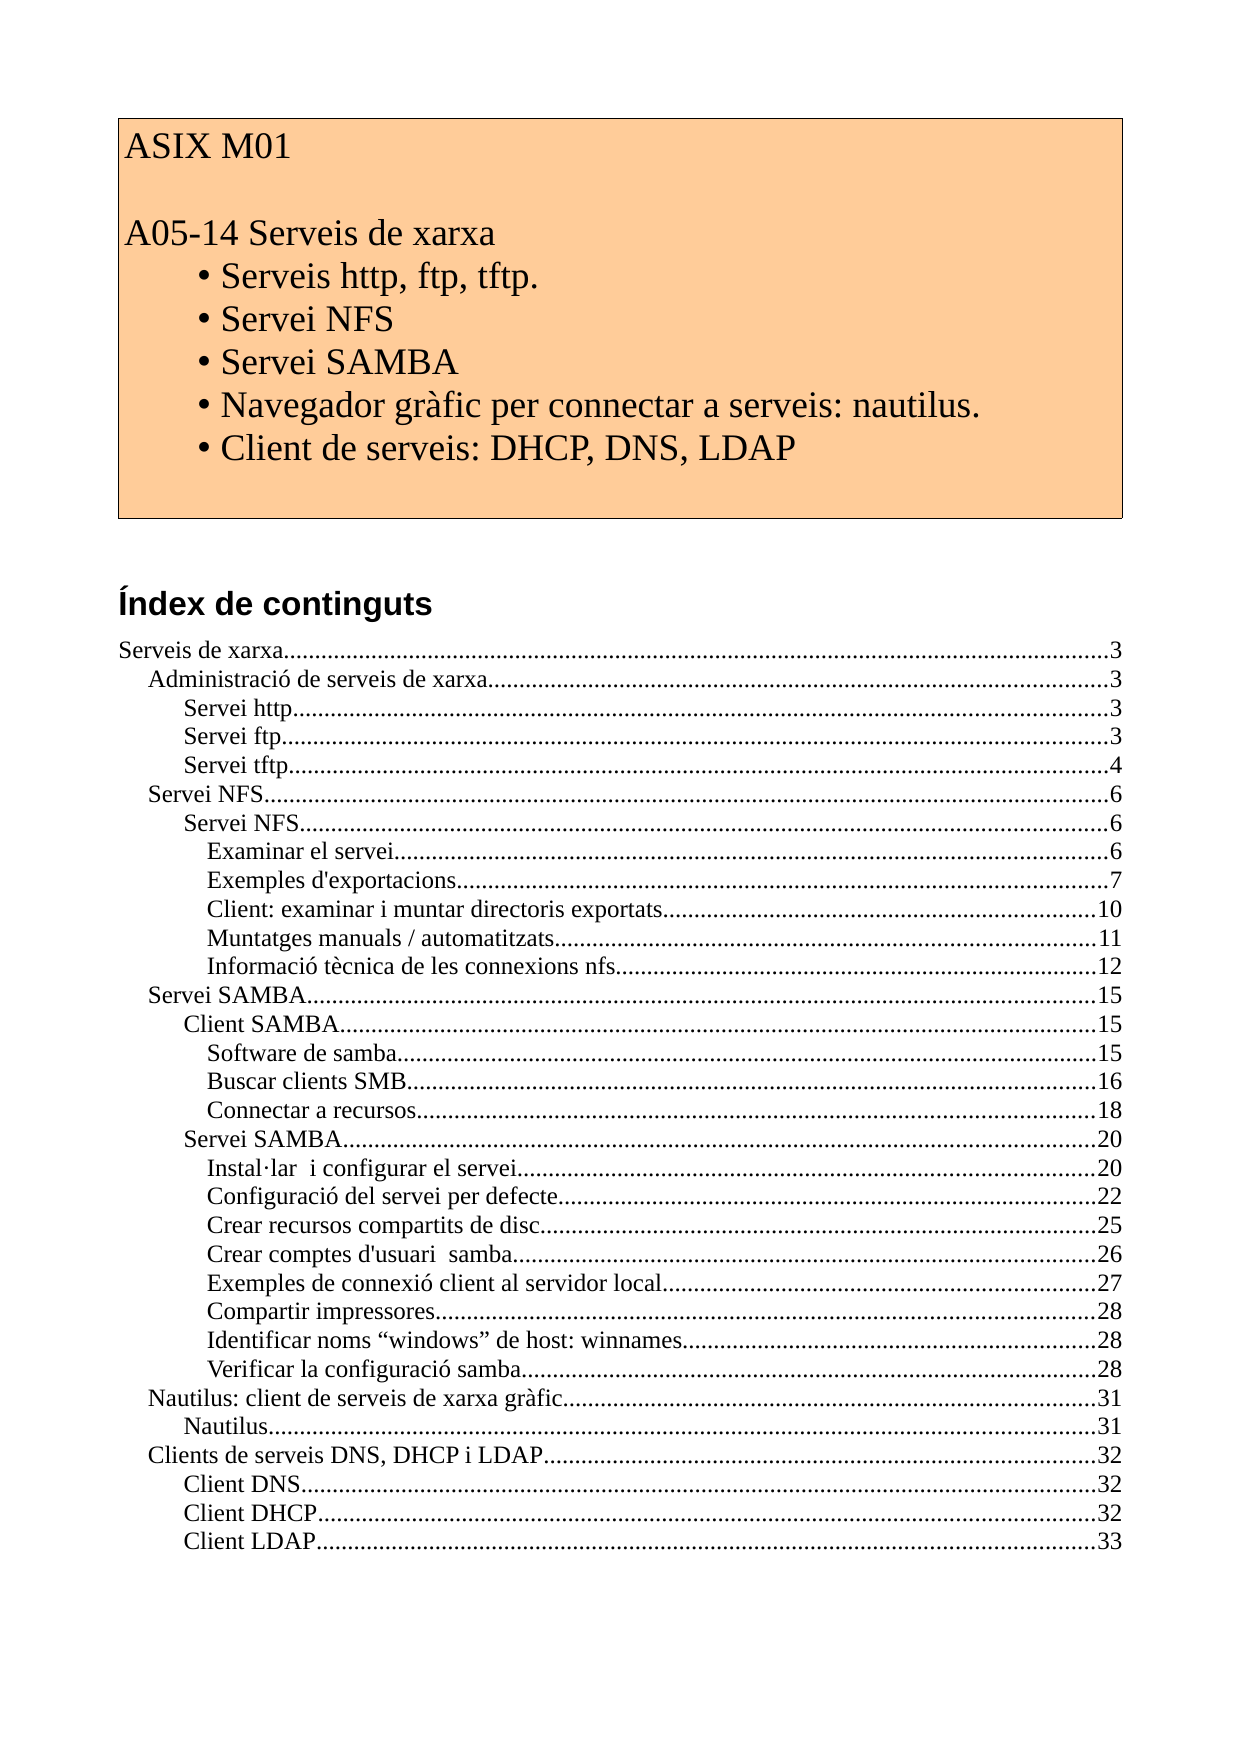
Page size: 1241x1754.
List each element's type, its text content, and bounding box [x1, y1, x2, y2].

text Compartir impressores 28 [207, 1296, 1122, 1325]
text Exemples de connexió client al servidor local 27 [207, 1268, 1122, 1296]
text Servei tftp 4 [177, 750, 1122, 779]
text Configuració del servei per defecte 22 [207, 1181, 1122, 1210]
text Nautilus: client de serveis de xarxa gràfic 31 [148, 1383, 1122, 1411]
text Servei SAMBA 15 [148, 980, 1122, 1009]
text Clients de serveis DNS, DHCP i LDAP 32 [148, 1440, 1122, 1469]
table_header ASIX M01 A05-14 Serveis de xarxa Serveis http, ftp, tftp. Servei NFS Servei SAMBA Navegador gràfic per connectar a serveis: nautilus. Client de serveis: DHCP, DNS, LDAP [119, 119, 1122, 518]
text Software de samba 15 [207, 1038, 1122, 1066]
text Crear recursos compartits de disc 25 [207, 1210, 1122, 1239]
text Client LDAP 33 [177, 1526, 1122, 1555]
text Client SAMBA 15 [177, 1009, 1122, 1038]
text Nautilus 31 [177, 1411, 1122, 1440]
text Muntatges manuals / automatitzats 11 [207, 923, 1122, 951]
text Informació tècnica de les connexions nfs 12 [207, 951, 1122, 980]
text Servei NFS 6 [177, 808, 1122, 836]
text Servei http 3 [177, 693, 1122, 721]
text Verificar la configuració samba 28 [207, 1354, 1122, 1383]
text Servei ftp 3 [177, 721, 1122, 750]
text Administració de serveis de xarxa 3 [148, 664, 1122, 693]
text Client: examinar i muntar directoris exportats 10 [207, 894, 1122, 923]
text Serveis de xarxa 3 [118, 635, 1122, 664]
text Identificar noms “windows” de host: winnames 28 [207, 1325, 1122, 1354]
text Buscar clients SMB 16 [207, 1066, 1122, 1095]
subtitle Índex de continguts [118, 584, 1122, 623]
text Crear comptes d'usuari samba 26 [207, 1239, 1122, 1268]
text Instal·lar i configurar el servei 20 [207, 1153, 1122, 1181]
text Servei SAMBA 20 [177, 1124, 1122, 1153]
text Client DHCP 32 [177, 1498, 1122, 1526]
text Exemples d'exportacions 7 [207, 865, 1122, 894]
text Servei NFS 6 [148, 779, 1122, 808]
text Examinar el servei 6 [207, 836, 1122, 865]
text Client DNS 32 [177, 1469, 1122, 1498]
text Connectar a recursos 18 [207, 1095, 1122, 1124]
